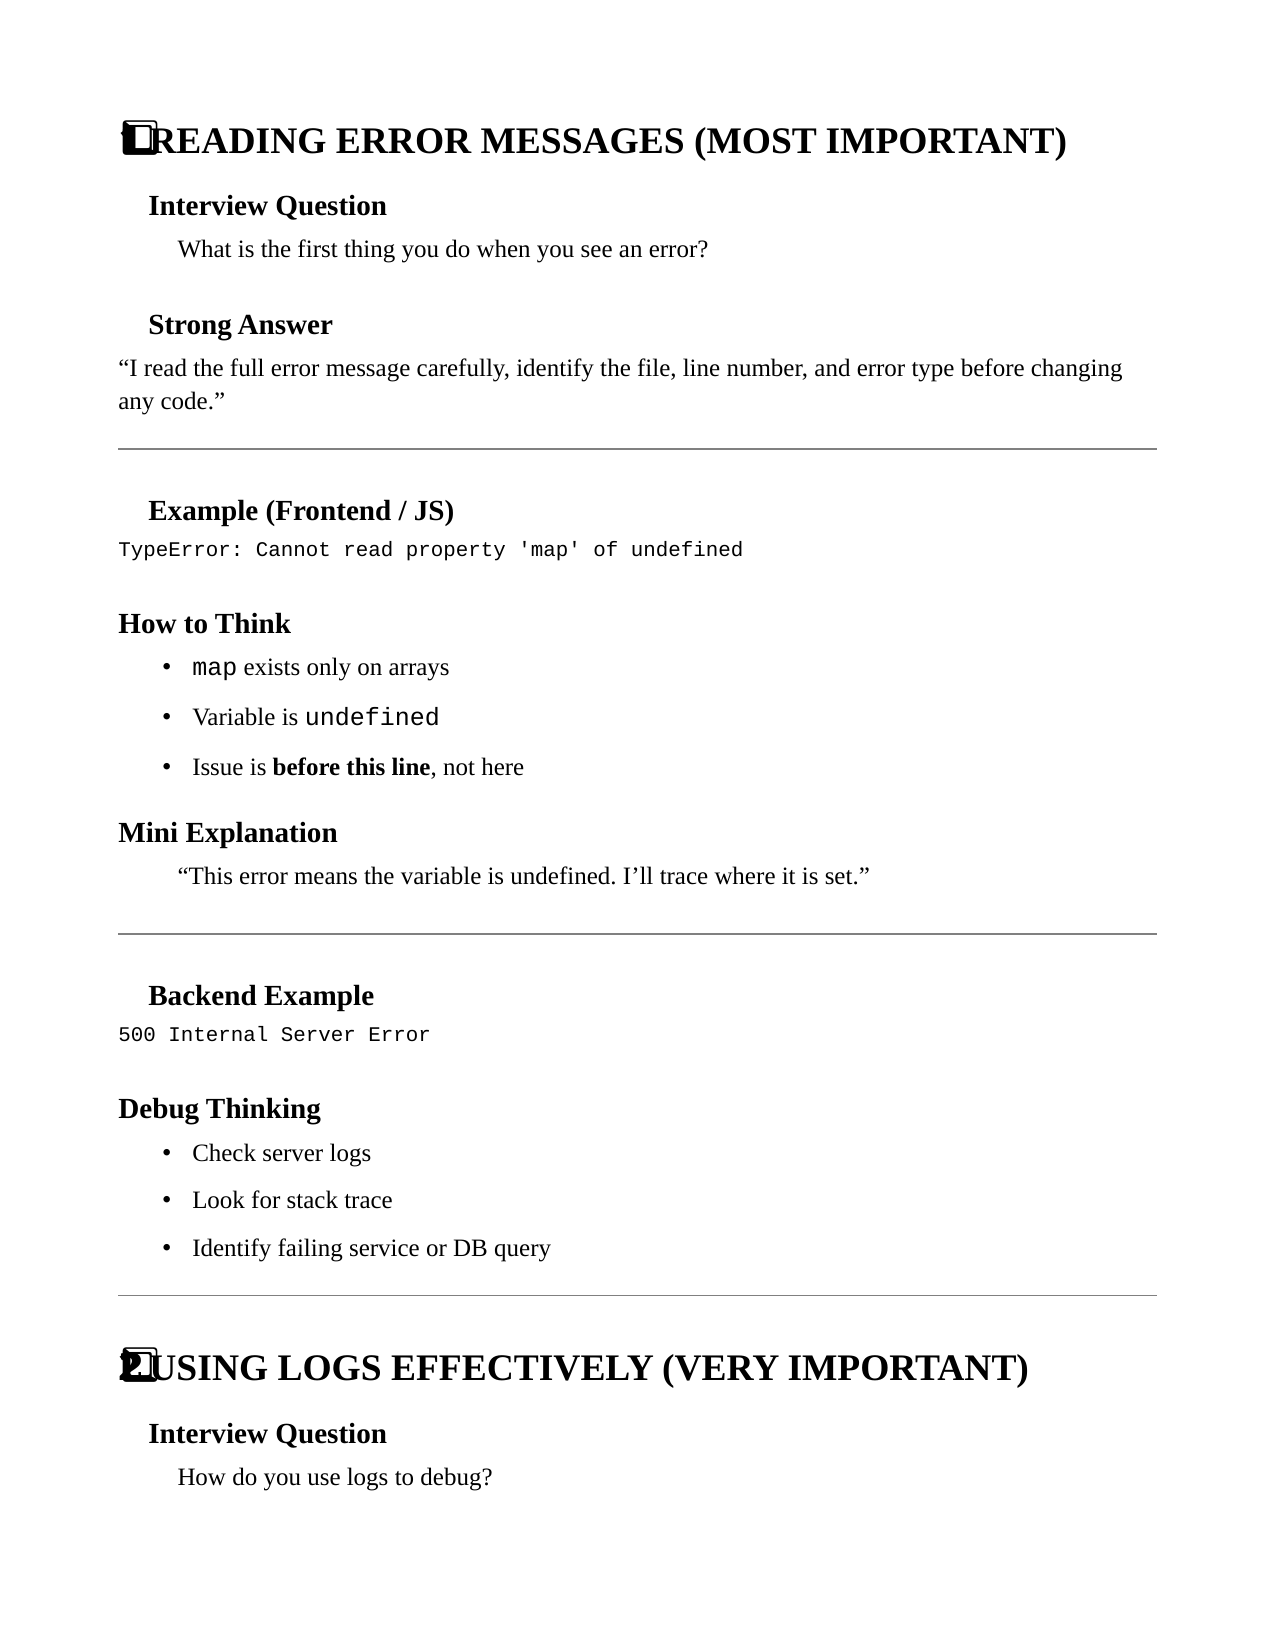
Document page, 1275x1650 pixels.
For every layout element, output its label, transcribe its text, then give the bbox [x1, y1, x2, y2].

list Variable is undefined [162, 702, 1157, 733]
list Look for stack trace [162, 1185, 1157, 1214]
list Check server logs [162, 1138, 1157, 1166]
subtitle 🔹 Interview Question [118, 188, 1157, 222]
list Issue is before this line, not here [162, 752, 1157, 781]
subtitle 🔹 Example (Frontend / JS) [118, 493, 1157, 526]
list map exists only on arrays [162, 652, 1157, 683]
subtitle Mini Explanation [118, 815, 1157, 848]
text How do you use logs to debug? [177, 1462, 1098, 1491]
subtitle 1️⃣ READING ERROR MESSAGES (MOST IMPORTANT) [118, 118, 1157, 161]
subtitle 🔹 Backend Example [118, 978, 1157, 1011]
text “I read the full error message carefully, identify the file, line number, and error type before changing any code.” [118, 353, 1157, 415]
subtitle 🔹 Interview Question [118, 1416, 1157, 1449]
text TypeError: Cannot read property 'map' of undefined [118, 539, 1157, 562]
text “This error means the variable is undefined. I’ll trace where it is set.” [177, 861, 1098, 889]
subtitle Debug Thinking [118, 1092, 1157, 1125]
list Identify failing service or DB query [162, 1233, 1157, 1262]
text What is the first thing you do when you see an error? [177, 234, 1098, 263]
text 500 Internal Server Error [118, 1024, 1157, 1047]
subtitle 2️⃣ USING LOGS EFFECTIVELY (VERY IMPORTANT) [118, 1346, 1157, 1389]
subtitle How to Think [118, 606, 1157, 640]
subtitle ✅ Strong Answer [118, 307, 1157, 341]
